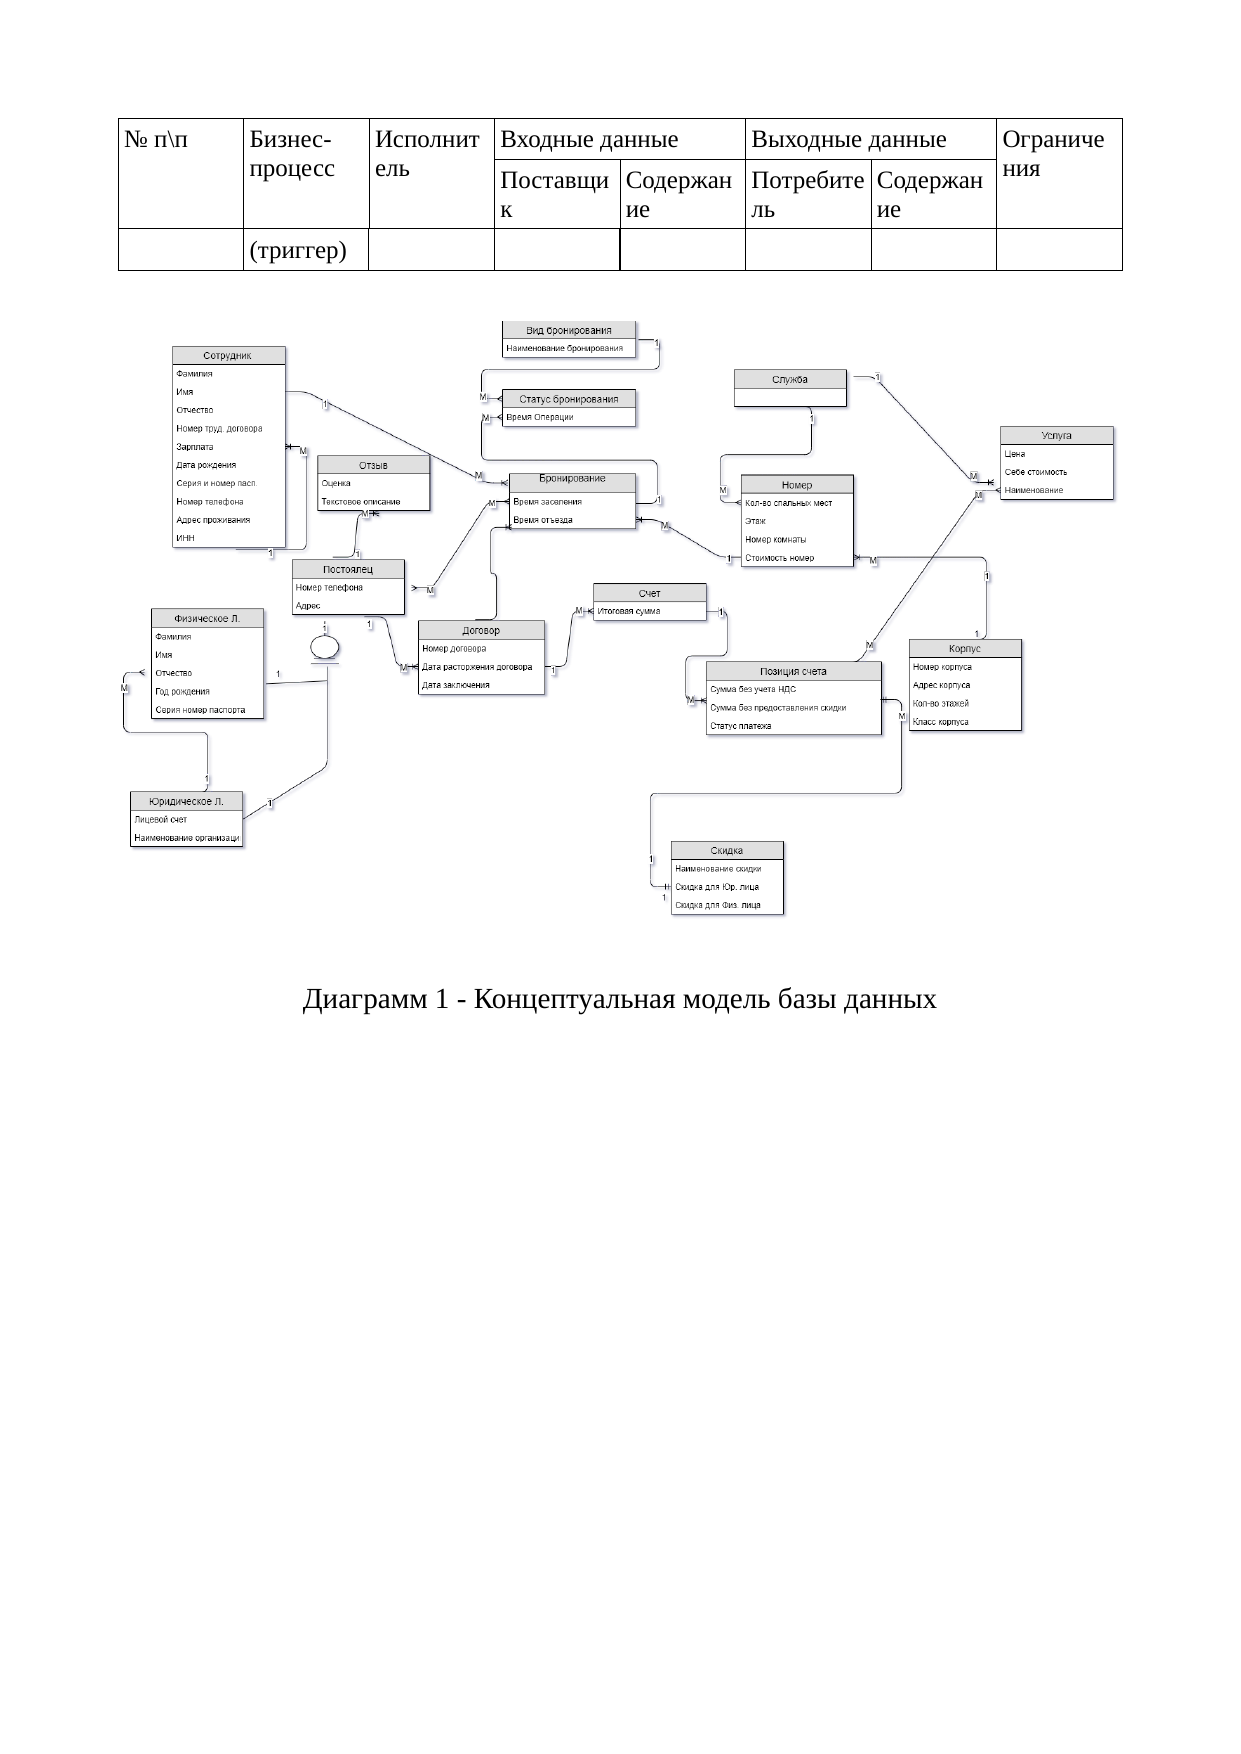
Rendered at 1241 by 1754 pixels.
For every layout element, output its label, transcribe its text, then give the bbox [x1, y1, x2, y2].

table_cell [119, 229, 243, 269]
table_cell Потребитель [746, 160, 871, 228]
table_header Выходные данные [746, 119, 996, 159]
table_cell Содержание [872, 160, 996, 228]
table_header Входные данные [495, 119, 745, 159]
table_cell [495, 229, 619, 269]
picture [118, 321, 1121, 924]
table_cell [621, 229, 745, 269]
table_header Исполнитель [370, 119, 494, 228]
table_cell (триггер) [244, 229, 368, 269]
table_header Ограничения [997, 119, 1122, 228]
table_cell [369, 229, 494, 269]
table_cell [746, 229, 871, 269]
table_header № п\п [119, 119, 243, 228]
table_cell [997, 229, 1122, 269]
table_cell Содержание [621, 160, 745, 228]
text Диаграмм 1 - Концептуальная модель базы данных [118, 981, 1122, 1015]
table_cell [872, 229, 996, 269]
table_cell Поставщик [495, 160, 620, 228]
table_header Бизнес-процесс [244, 119, 369, 228]
